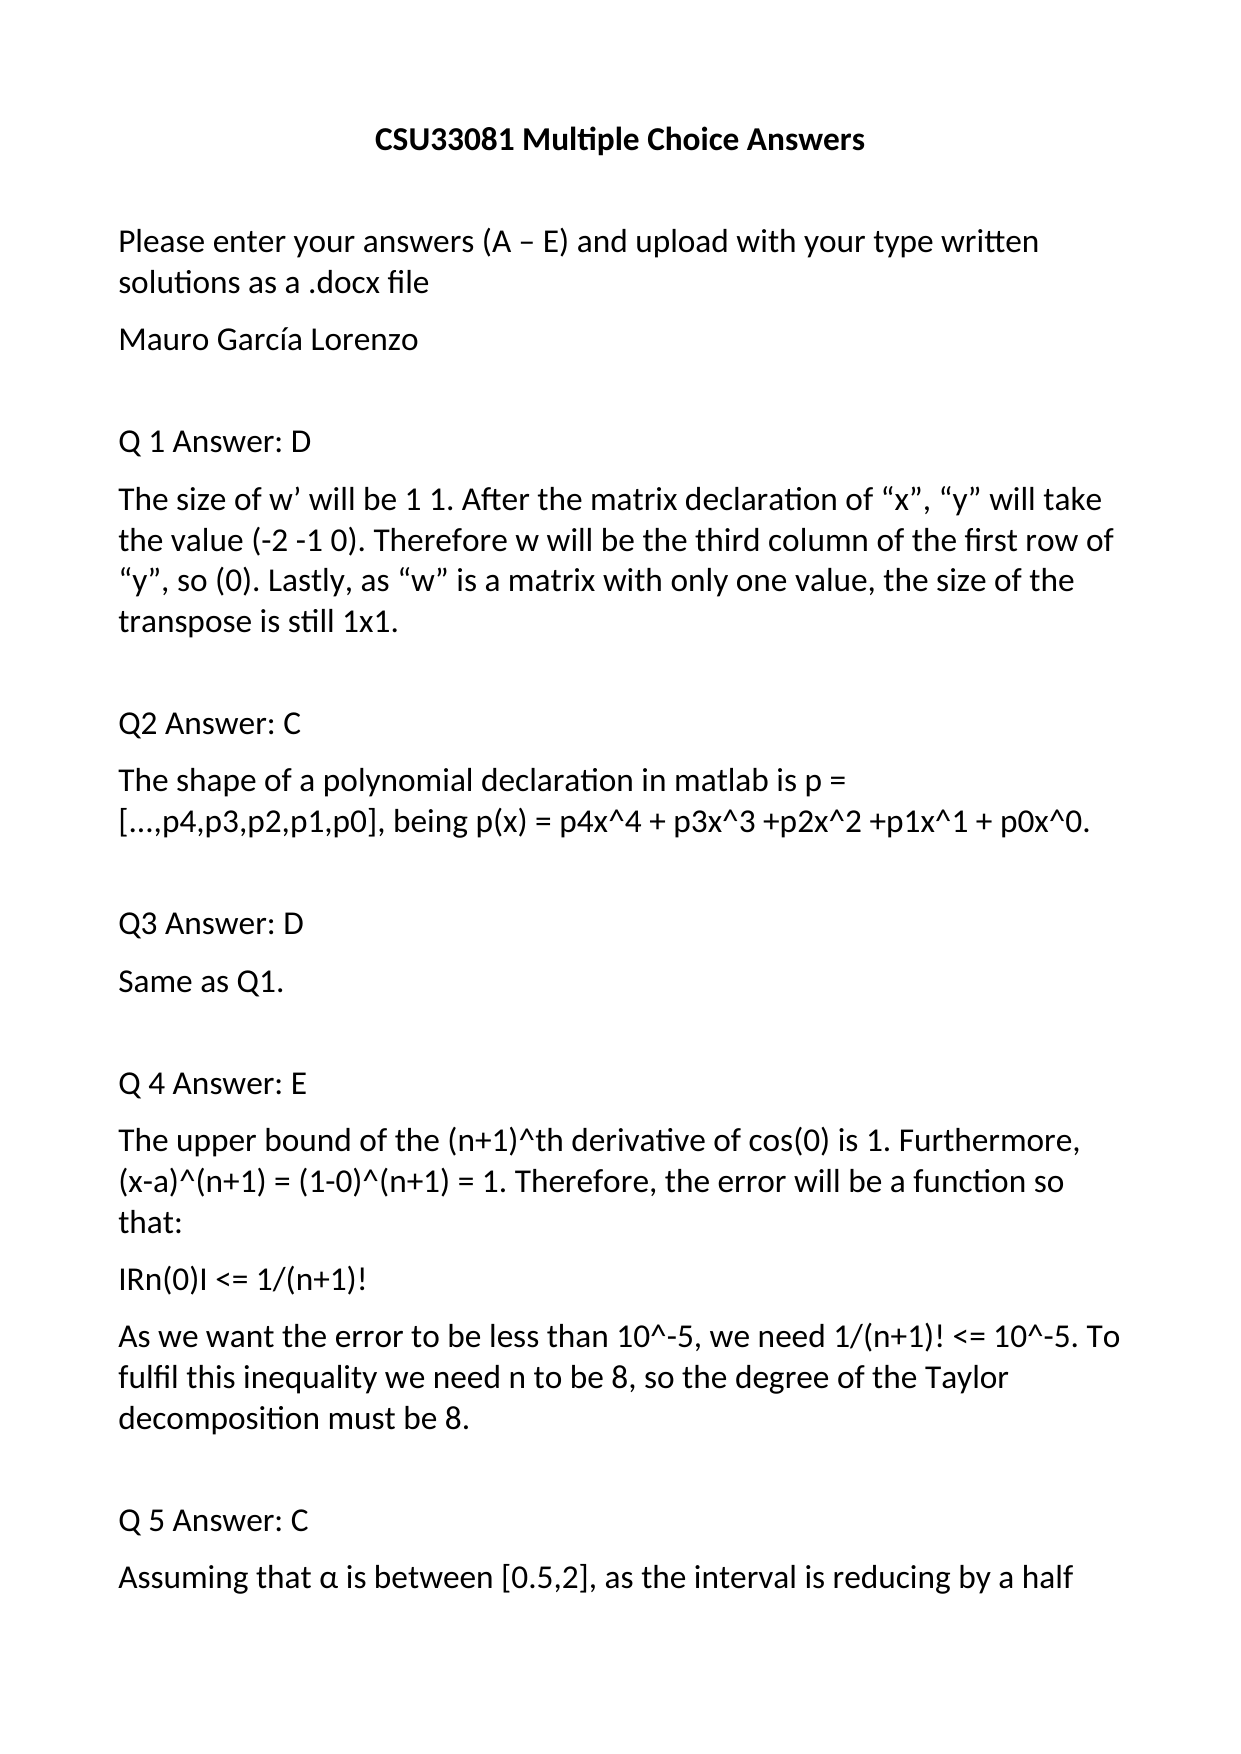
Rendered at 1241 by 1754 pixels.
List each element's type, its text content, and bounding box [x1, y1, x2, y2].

text Q2 Answer: C [118, 702, 1122, 743]
text CSU33081 Multiple Choice Answers [118, 118, 1122, 159]
text Same as Q1. [118, 960, 1122, 1000]
text Mauro García Lorenzo [118, 318, 1122, 359]
text Assuming that α is between [0.5,2], as the interval is reducing by a half [118, 1556, 1122, 1597]
text The upper bound of the (n+1)^th derivative of cos(0) is 1. Furthermore, (x-a)^(n+1) = (1-0)^(n+1) = 1. Therefore, the error will be a function so that: [118, 1119, 1122, 1241]
text The shape of a polynomial declaration in matlab is p = [...,p4,p3,p2,p1,p0], being p(x) = p4x^4 + p3x^3 +p2x^2 +p1x^1 + p0x^0. [118, 759, 1122, 841]
text As we want the error to be less than 10^-5, we need 1/(n+1)! <= 10^-5. To fulfil this inequality we need n to be 8, so the degree of the Taylor decomposition must be 8. [118, 1315, 1122, 1438]
text Q 5 Answer: C [118, 1499, 1122, 1540]
text Please enter your answers (A – E) and upload with your type written solutions as a .docx file [118, 220, 1122, 302]
text Q 1 Answer: D [118, 420, 1122, 461]
text Q3 Answer: D [118, 902, 1122, 943]
text Q 4 Answer: E [118, 1062, 1122, 1102]
text The size of w’ will be 1 1. After the matrix declaration of “x”, “y” will take the value (-2 -1 0). Therefore w will be the third column of the first row of “y”, so (0). Lastly, as “w” is a matrix with only one value, the size of the transpose is still 1x1. [118, 478, 1122, 641]
text IRn(0)I <= 1/(n+1)! [118, 1258, 1122, 1299]
